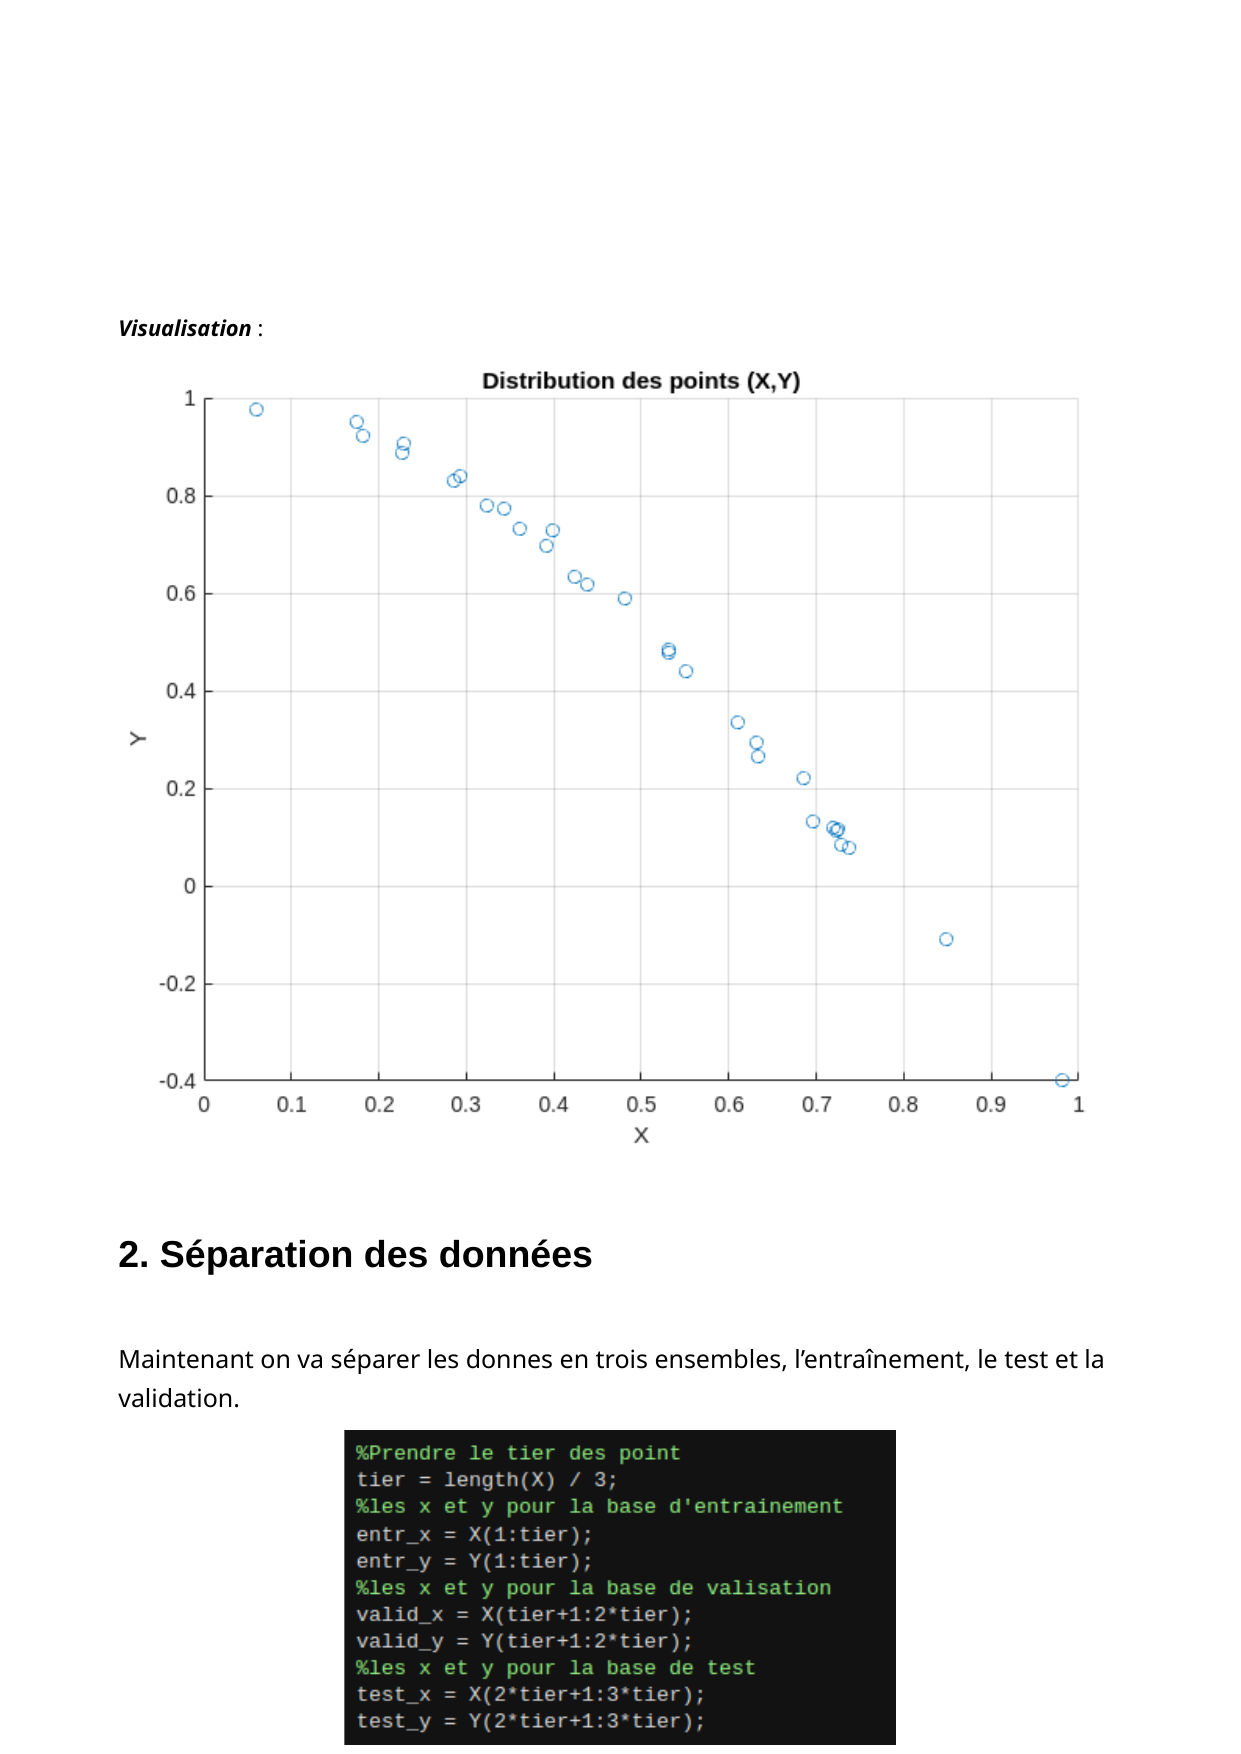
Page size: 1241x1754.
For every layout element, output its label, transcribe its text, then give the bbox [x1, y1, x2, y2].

picture [344, 1430, 896, 1745]
text Visualisation : [118, 313, 1122, 343]
subtitle 2. Séparation des données [118, 1232, 1122, 1275]
picture [118, 361, 1123, 1154]
text Maintenant on va séparer les donnes en trois ensembles, l’entraînement, le test et la validation. [118, 1341, 1122, 1414]
